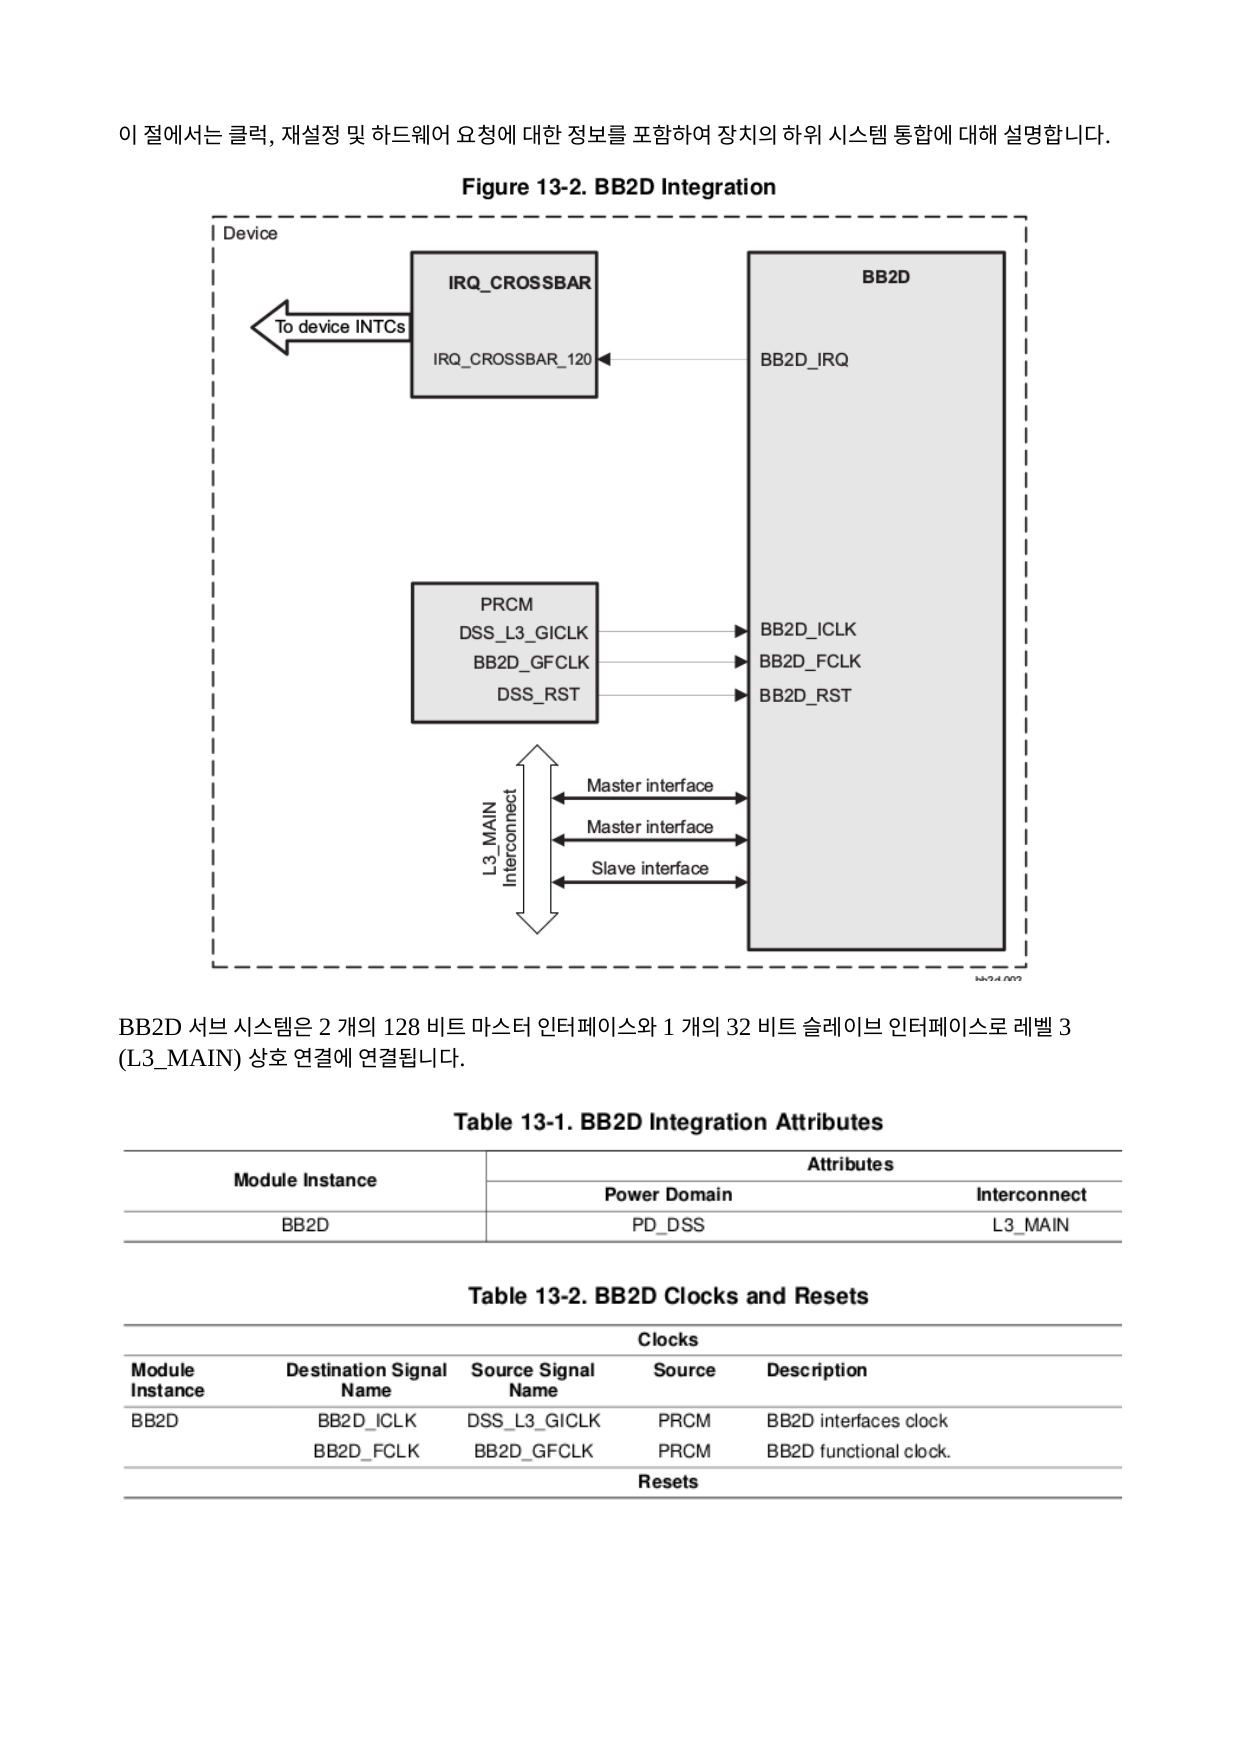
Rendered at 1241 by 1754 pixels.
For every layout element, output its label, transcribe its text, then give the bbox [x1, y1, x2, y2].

text BB2D 서브 시스템은 2 개의 128 비트 마스터 인터페이스와 1 개의 32 비트 슬레이브 인터페이스로 레벨 3 (L3_MAIN) 상호 연결에 연결됩니다. [118, 1009, 1122, 1073]
picture [203, 166, 1037, 981]
picture [118, 1101, 1123, 1507]
text 이 절에서는 클럭, 재설정 및 하드웨어 요청에 대한 정보를 포함하여 장치의 하위 시스템 통합에 대해 설명합니다. [118, 118, 1122, 150]
